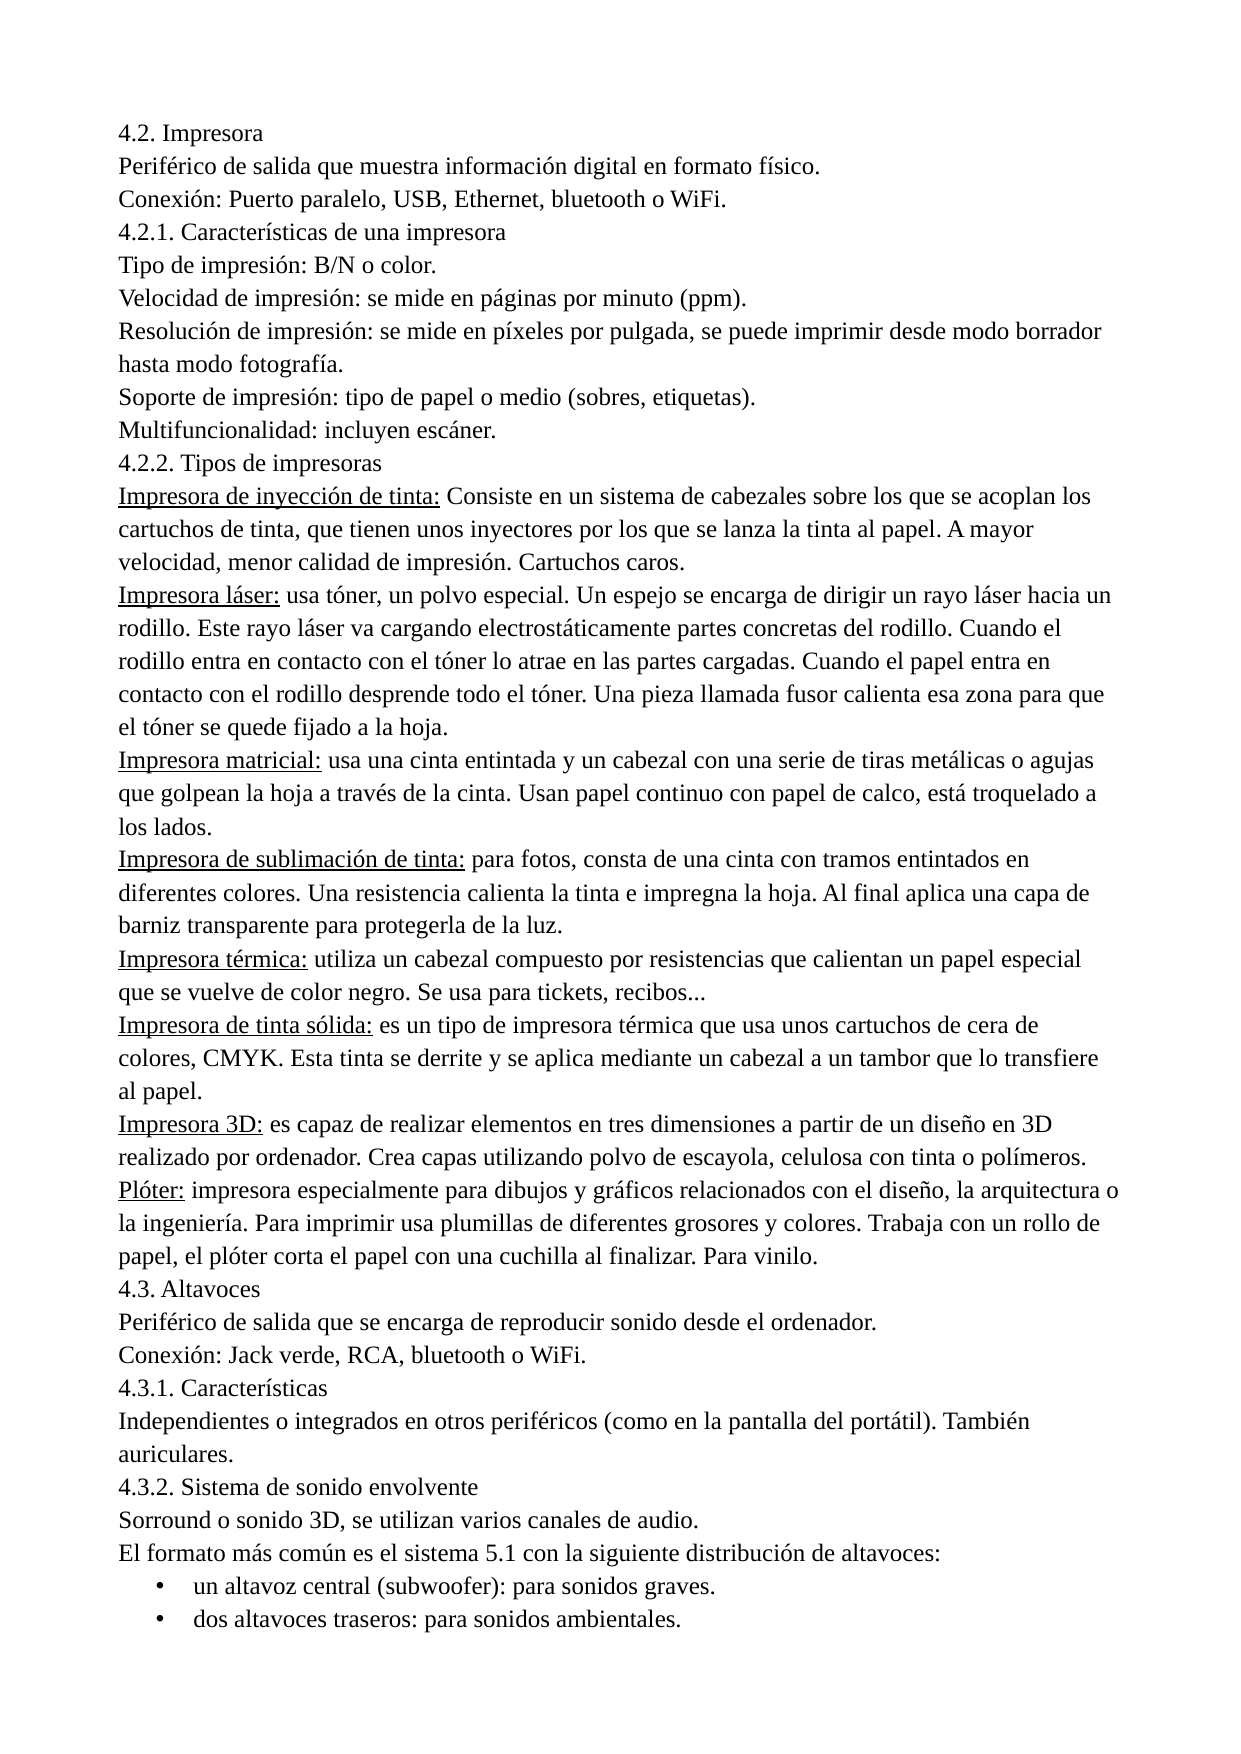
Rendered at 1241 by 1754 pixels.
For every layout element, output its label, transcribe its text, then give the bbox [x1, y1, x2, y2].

text El formato más común es el sistema 5.1 con la siguiente distribución de altavoces: [118, 1538, 1122, 1567]
text Sorround o sonido 3D, se utilizan varios canales de audio. [118, 1505, 1122, 1534]
text 4.2. Impresora [118, 118, 1122, 147]
text Multifuncionalidad: incluyen escáner. [118, 415, 1122, 444]
text Conexión: Puerto paralelo, USB, Ethernet, bluetooth o WiFi. [118, 184, 1122, 213]
text 4.3.1. Características [118, 1373, 1122, 1402]
text Impresora láser: usa tóner, un polvo especial. Un espejo se encarga de dirigir un rayo láser hacia un rodillo. Este rayo láser va cargando electrostáticamente partes concretas del rodillo. Cuando el rodillo entra en contacto con el tóner lo atrae en las partes cargadas. Cuando el papel entra en contacto con el rodillo desprende todo el tóner. Una pieza llamada fusor calienta esa zona para que el tóner se quede fijado a la hoja. [118, 580, 1122, 741]
text Impresora 3D: es capaz de realizar elementos en tres dimensiones a partir de un diseño en 3D realizado por ordenador. Crea capas utilizando polvo de escayola, celulosa con tinta o polímeros. [118, 1109, 1122, 1171]
list dos altavoces traseros: para sonidos ambientales. [156, 1604, 1122, 1633]
text Periférico de salida que muestra información digital en formato físico. [118, 151, 1122, 180]
text Independientes o integrados en otros periféricos (como en la pantalla del portátil). También auriculares. [118, 1406, 1122, 1468]
text Impresora de sublimación de tinta: para fotos, consta de una cinta con tramos entintados en diferentes colores. Una resistencia calienta la tinta e impregna la hoja. Al final aplica una capa de barniz transparente para protegerla de la luz. [118, 844, 1122, 939]
text 4.2.1. Características de una impresora [118, 217, 1122, 246]
text Soporte de impresión: tipo de papel o medio (sobres, etiquetas). [118, 382, 1122, 411]
text 4.3.2. Sistema de sonido envolvente [118, 1472, 1122, 1501]
text Periférico de salida que se encarga de reproducir sonido desde el ordenador. [118, 1307, 1122, 1336]
text Tipo de impresión: B/N o color. [118, 250, 1122, 279]
text Impresora matricial: usa una cinta entintada y un cabezal con una serie de tiras metálicas o agujas que golpean la hoja a través de la cinta. Usan papel continuo con papel de calco, está troquelado a los lados. [118, 746, 1122, 840]
list un altavoz central (subwoofer): para sonidos graves. [156, 1571, 1122, 1600]
text Plóter: impresora especialmente para dibujos y gráficos relacionados con el diseño, la arquitectura o la ingeniería. Para imprimir usa plumillas de diferentes grosores y colores. Trabaja con un rollo de papel, el plóter corta el papel con una cuchilla al finalizar. Para vinilo. [118, 1175, 1122, 1269]
text Impresora térmica: utiliza un cabezal compuesto por resistencias que calientan un papel especial que se vuelve de color negro. Se usa para tickets, recibos... [118, 944, 1122, 1005]
text Resolución de impresión: se mide en píxeles por pulgada, se puede imprimir desde modo borrador hasta modo fotografía. [118, 316, 1122, 378]
text Impresora de inyección de tinta: Consiste en un sistema de cabezales sobre los que se acoplan los cartuchos de tinta, que tienen unos inyectores por los que se lanza la tinta al papel. A mayor velocidad, menor calidad de impresión. Cartuchos caros. [118, 481, 1122, 576]
text Conexión: Jack verde, RCA, bluetooth o WiFi. [118, 1340, 1122, 1369]
text 4.2.2. Tipos de impresoras [118, 448, 1122, 477]
text Impresora de tinta sólida: es un tipo de impresora térmica que usa unos cartuchos de cera de colores, CMYK. Esta tinta se derrite y se aplica mediante un cabezal a un tambor que lo transfiere al papel. [118, 1010, 1122, 1104]
text 4.3. Altavoces [118, 1274, 1122, 1303]
text Velocidad de impresión: se mide en páginas por minuto (ppm). [118, 283, 1122, 312]
